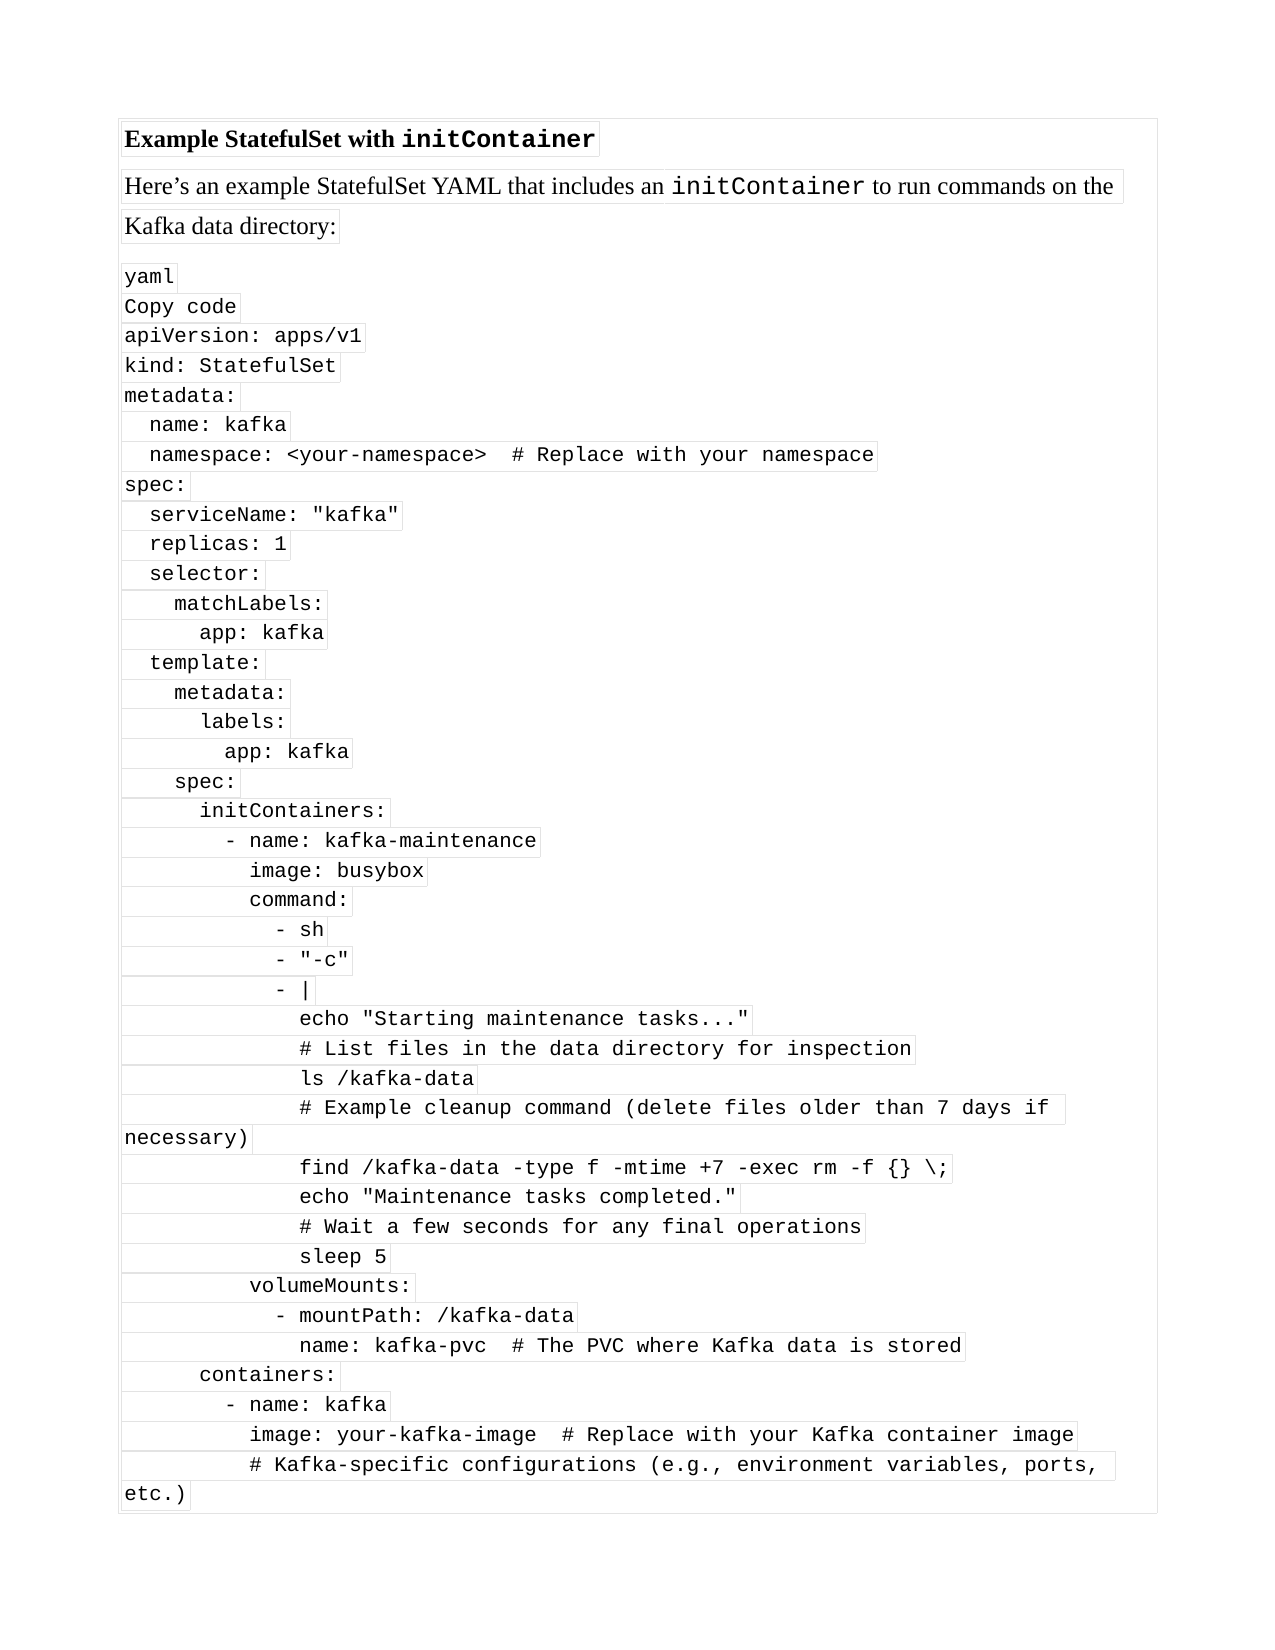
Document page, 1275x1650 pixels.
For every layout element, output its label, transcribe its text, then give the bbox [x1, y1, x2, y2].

text ls /kafka-data [122, 1066, 477, 1091]
text [266, 646, 1157, 676]
text # Wait a few seconds for any final operations [122, 1214, 865, 1240]
text image: your-kafka-image # Replace with your Kafka container image [122, 1422, 1077, 1447]
text serviceName: "kafka" [191, 497, 1157, 527]
text metadata: [122, 680, 290, 705]
text [191, 468, 1157, 497]
text - name: kafka-maintenance [391, 824, 1157, 854]
text matchLabels: [266, 587, 1157, 616]
text serviceName: "kafka" [122, 502, 402, 527]
text app: kafka [122, 620, 327, 646]
text # Wait a few seconds for any final operations [741, 1210, 1157, 1240]
text find /kafka-data -type f -mtime +7 -exec rm -f {} \; [122, 1155, 952, 1180]
text - name: kafka [341, 1388, 1157, 1418]
text echo "Maintenance tasks completed." [122, 1184, 740, 1210]
text replicas: 1 [122, 531, 290, 557]
subtitle Example StatefulSet with initContainer [119, 119, 1157, 156]
text Copy code [122, 294, 240, 319]
text [291, 705, 1157, 735]
text app: kafka [122, 739, 352, 765]
text # Kafka-specific configurations (e.g., environment variables, ports, etc.) [119, 1447, 1157, 1513]
text sleep 5 [122, 1240, 1157, 1269]
text image: your-kafka-image # Replace with your Kafka container image [391, 1418, 1157, 1447]
text - sh [122, 917, 327, 943]
text - "-c" [328, 943, 1157, 972]
text [291, 527, 1157, 557]
text name: kafka-pvc # The PVC where Kafka data is stored [122, 1333, 965, 1358]
text Copy code [178, 290, 1157, 319]
text name: kafka [122, 412, 290, 438]
text volumeMounts: [391, 1269, 1157, 1299]
text initContainers: [122, 799, 390, 824]
text name: kafka [241, 408, 1157, 438]
text spec: [122, 472, 190, 497]
text labels: [122, 709, 290, 735]
text apiVersion: apps/v1 [122, 324, 365, 349]
text app: kafka [291, 735, 1157, 765]
text command: [122, 887, 352, 913]
text # List files in the data directory for inspection [122, 1036, 915, 1062]
text [741, 1180, 1157, 1210]
text [478, 1062, 1157, 1091]
text [328, 616, 1157, 646]
text containers: [122, 1358, 1157, 1388]
text name: kafka-pvc # The PVC where Kafka data is stored [578, 1329, 1157, 1358]
text namespace: <your-namespace> # Replace with your namespace [291, 438, 1157, 468]
text [241, 765, 1157, 794]
text yaml [119, 260, 1157, 290]
text [316, 972, 1157, 1002]
text kind: StatefulSet [122, 349, 1157, 379]
text [328, 913, 1157, 943]
text initContainers: [241, 794, 1157, 824]
text volumeMounts: [122, 1274, 415, 1299]
text echo "Starting maintenance tasks..." [122, 1006, 752, 1032]
text # List files in the data directory for inspection [753, 1032, 1157, 1062]
text - name: kafka-maintenance [122, 828, 540, 854]
text Here’s an example StatefulSet YAML that includes an initContainer to run commands on the Kafka data directory: [119, 165, 1157, 243]
text # Example cleanup command (delete files older than 7 days if necessary) [122, 1091, 1157, 1151]
text namespace: <your-namespace> # Replace with your namespace [122, 442, 877, 468]
text template: [122, 650, 265, 676]
text spec: [122, 769, 240, 794]
text - mountPath: /kafka-data [416, 1299, 1157, 1329]
text - | [122, 977, 315, 1002]
text apiVersion: apps/v1 [241, 319, 1157, 349]
text echo "Starting maintenance tasks..." [316, 1002, 1157, 1032]
text selector: [122, 557, 1157, 587]
text image: busybox [122, 854, 1157, 883]
text find /kafka-data -type f -mtime +7 -exec rm -f {} \; [253, 1151, 1157, 1180]
text metadata: [266, 676, 1157, 705]
text - "-c" [122, 947, 352, 972]
text [353, 883, 1157, 913]
text matchLabels: [122, 591, 327, 616]
text - mountPath: /kafka-data [122, 1303, 577, 1329]
text - name: kafka [122, 1392, 390, 1418]
text metadata: [122, 379, 1157, 408]
